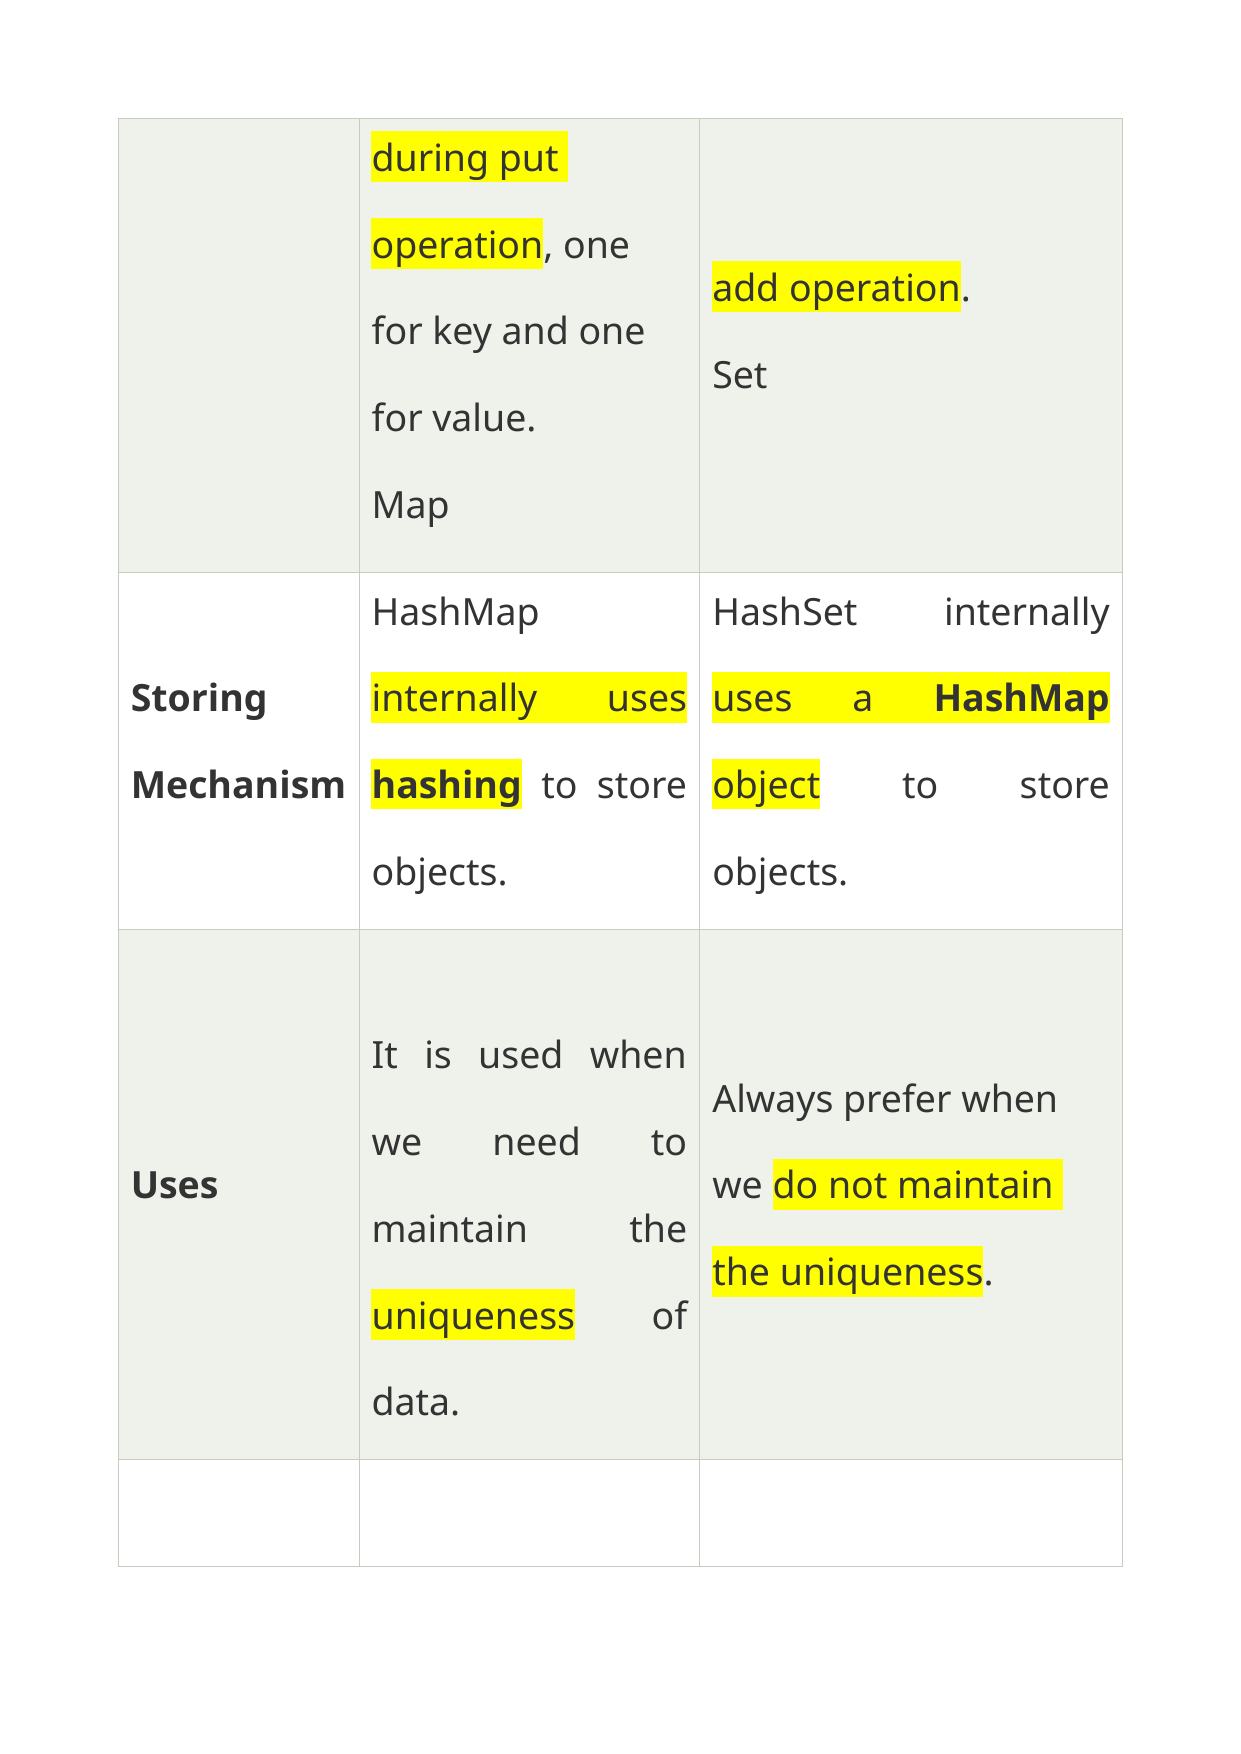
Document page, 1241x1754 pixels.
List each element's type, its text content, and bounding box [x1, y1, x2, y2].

table_cell add operation. Set [700, 119, 1122, 572]
table_cell [700, 1460, 1122, 1566]
table_cell Always prefer when we do not maintain the uniqueness. [700, 930, 1122, 1459]
table_cell Uses [119, 930, 359, 1459]
table_cell HashMap internally uses hashing to store objects. [360, 573, 699, 929]
table_cell [119, 1460, 359, 1566]
table_cell It is used when we need to maintain the uniqueness of data. [360, 930, 699, 1459]
table_cell [119, 119, 359, 572]
table_cell during put operation, one for key and one for value. Map [360, 119, 699, 572]
table_cell Storing Mechanism [119, 573, 359, 929]
table_cell [360, 1460, 699, 1566]
table_cell HashSet internally uses a HashMap object to store objects. [700, 573, 1122, 929]
